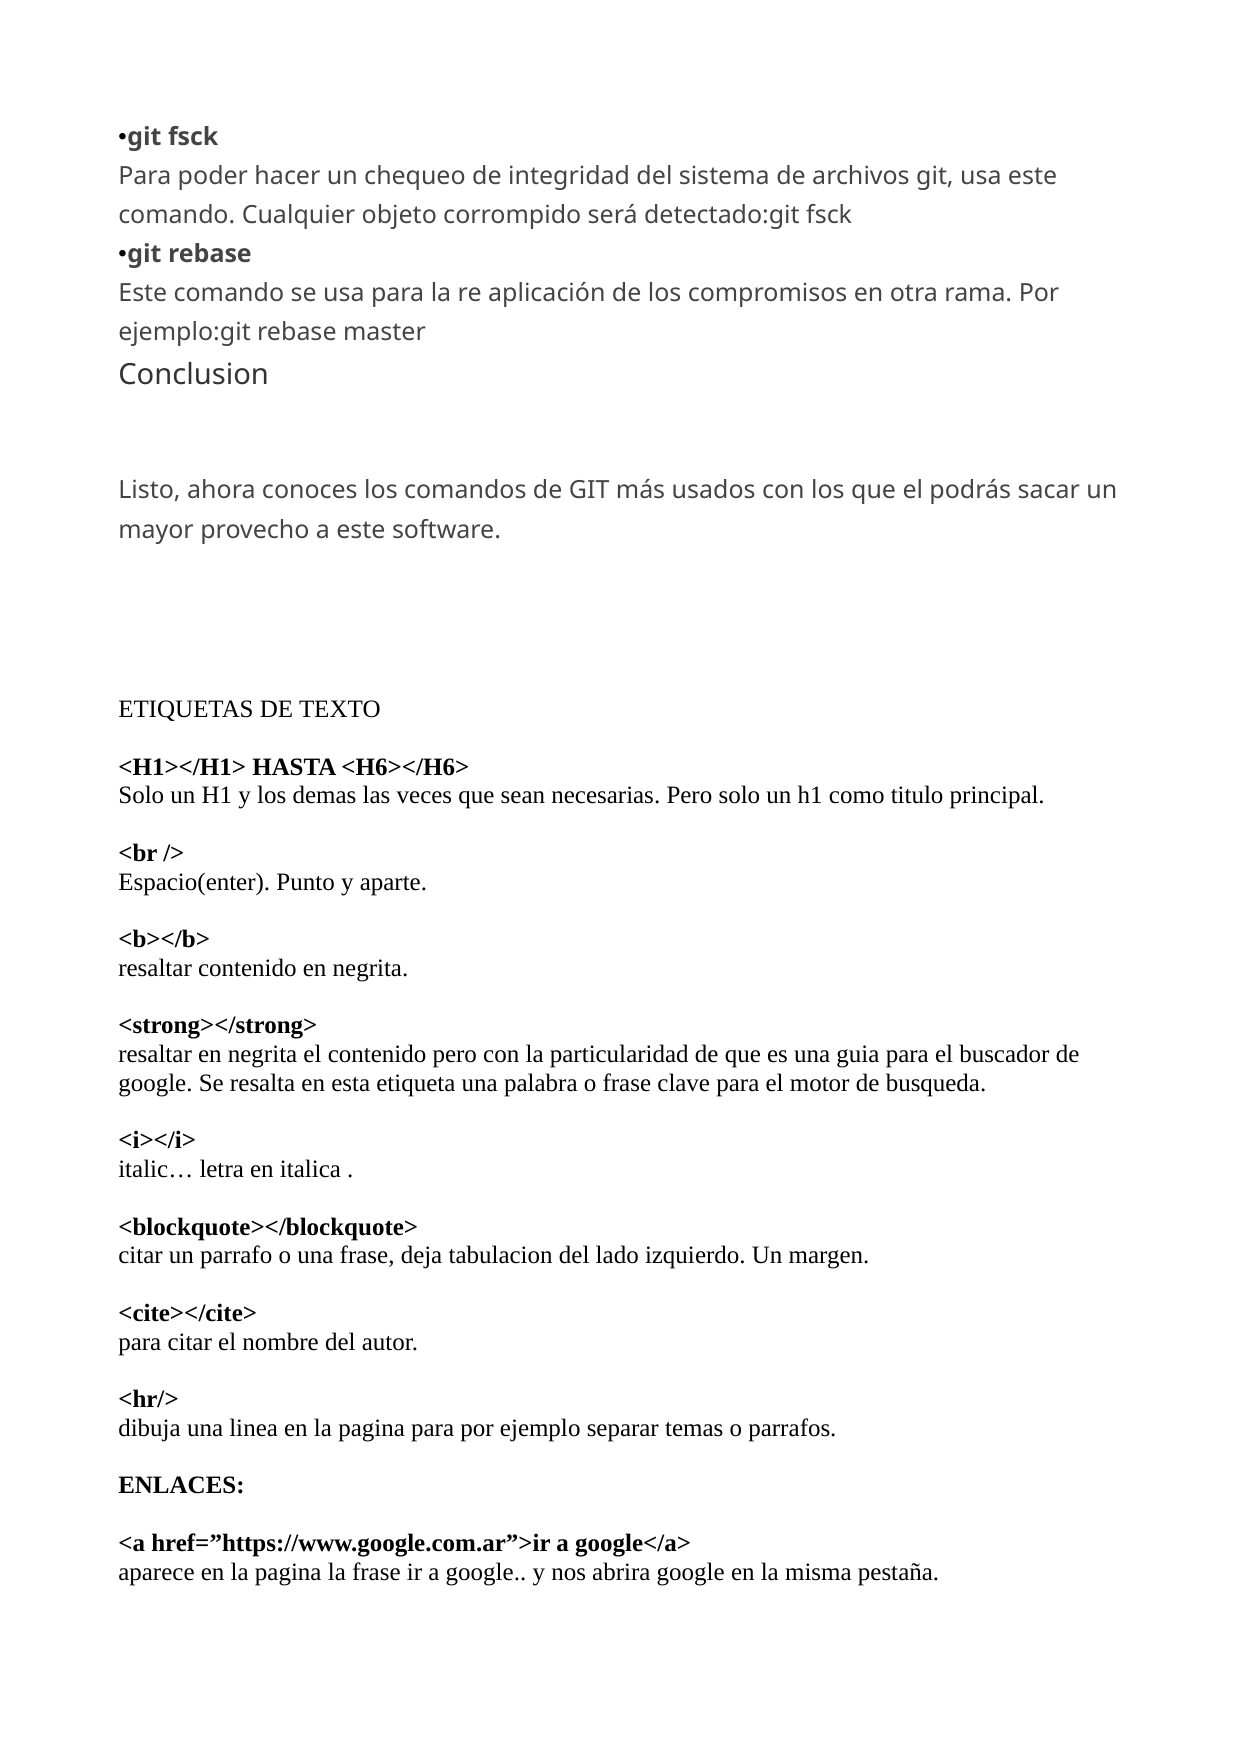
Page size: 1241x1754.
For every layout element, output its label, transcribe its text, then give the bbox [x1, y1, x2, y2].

text Solo un H1 y los demas las veces que sean necesarias. Pero solo un h1 como titulo principal. [118, 781, 1122, 809]
text aparece en la pagina la frase ir a google.. y nos abrira google en la misma pestaña. [118, 1557, 1122, 1586]
text <strong></strong> [118, 1011, 1122, 1039]
text <b></b> [118, 924, 1122, 953]
text <cite></cite> [118, 1298, 1122, 1327]
text <i></i> [118, 1126, 1122, 1154]
list git rebase Este comando se usa para la re aplicación de los compromisos en otra rama. Por ejemplo:git rebase master [118, 236, 1122, 348]
text italic… letra en italica . [118, 1154, 1122, 1183]
text citar un parrafo o una frase, deja tabulacion del lado izquierdo. Un margen. [118, 1241, 1122, 1269]
text <hr/> [118, 1384, 1122, 1413]
subtitle Conclusion [118, 353, 1122, 393]
text <a href=”https://www.google.com.ar”>ir a google</a> [118, 1528, 1122, 1557]
text ETIQUETAS DE TEXTO [118, 694, 1122, 723]
list git fsck Para poder hacer un chequeo de integridad del sistema de archivos git, usa este comando. Cualquier objeto corrompido será detectado:git fsck [118, 118, 1122, 231]
text <blockquote></blockquote> [118, 1212, 1122, 1241]
text <H1></H1> HASTA <H6></H6> [118, 752, 1122, 781]
text <br /> [118, 838, 1122, 867]
text dibuja una linea en la pagina para por ejemplo separar temas o parrafos. [118, 1413, 1122, 1442]
text Espacio(enter). Punto y aparte. [118, 867, 1122, 896]
text resaltar contenido en negrita. [118, 953, 1122, 982]
text para citar el nombre del autor. [118, 1327, 1122, 1356]
text resaltar en negrita el contenido pero con la particularidad de que es una guia para el buscador de google. Se resalta en esta etiqueta una palabra o frase clave para el motor de busqueda. [118, 1039, 1122, 1097]
text ENLACES: [118, 1471, 1122, 1499]
text Listo, ahora conoces los comandos de GIT más usados con los que el podrás sacar un mayor provecho a este software. [118, 472, 1122, 545]
